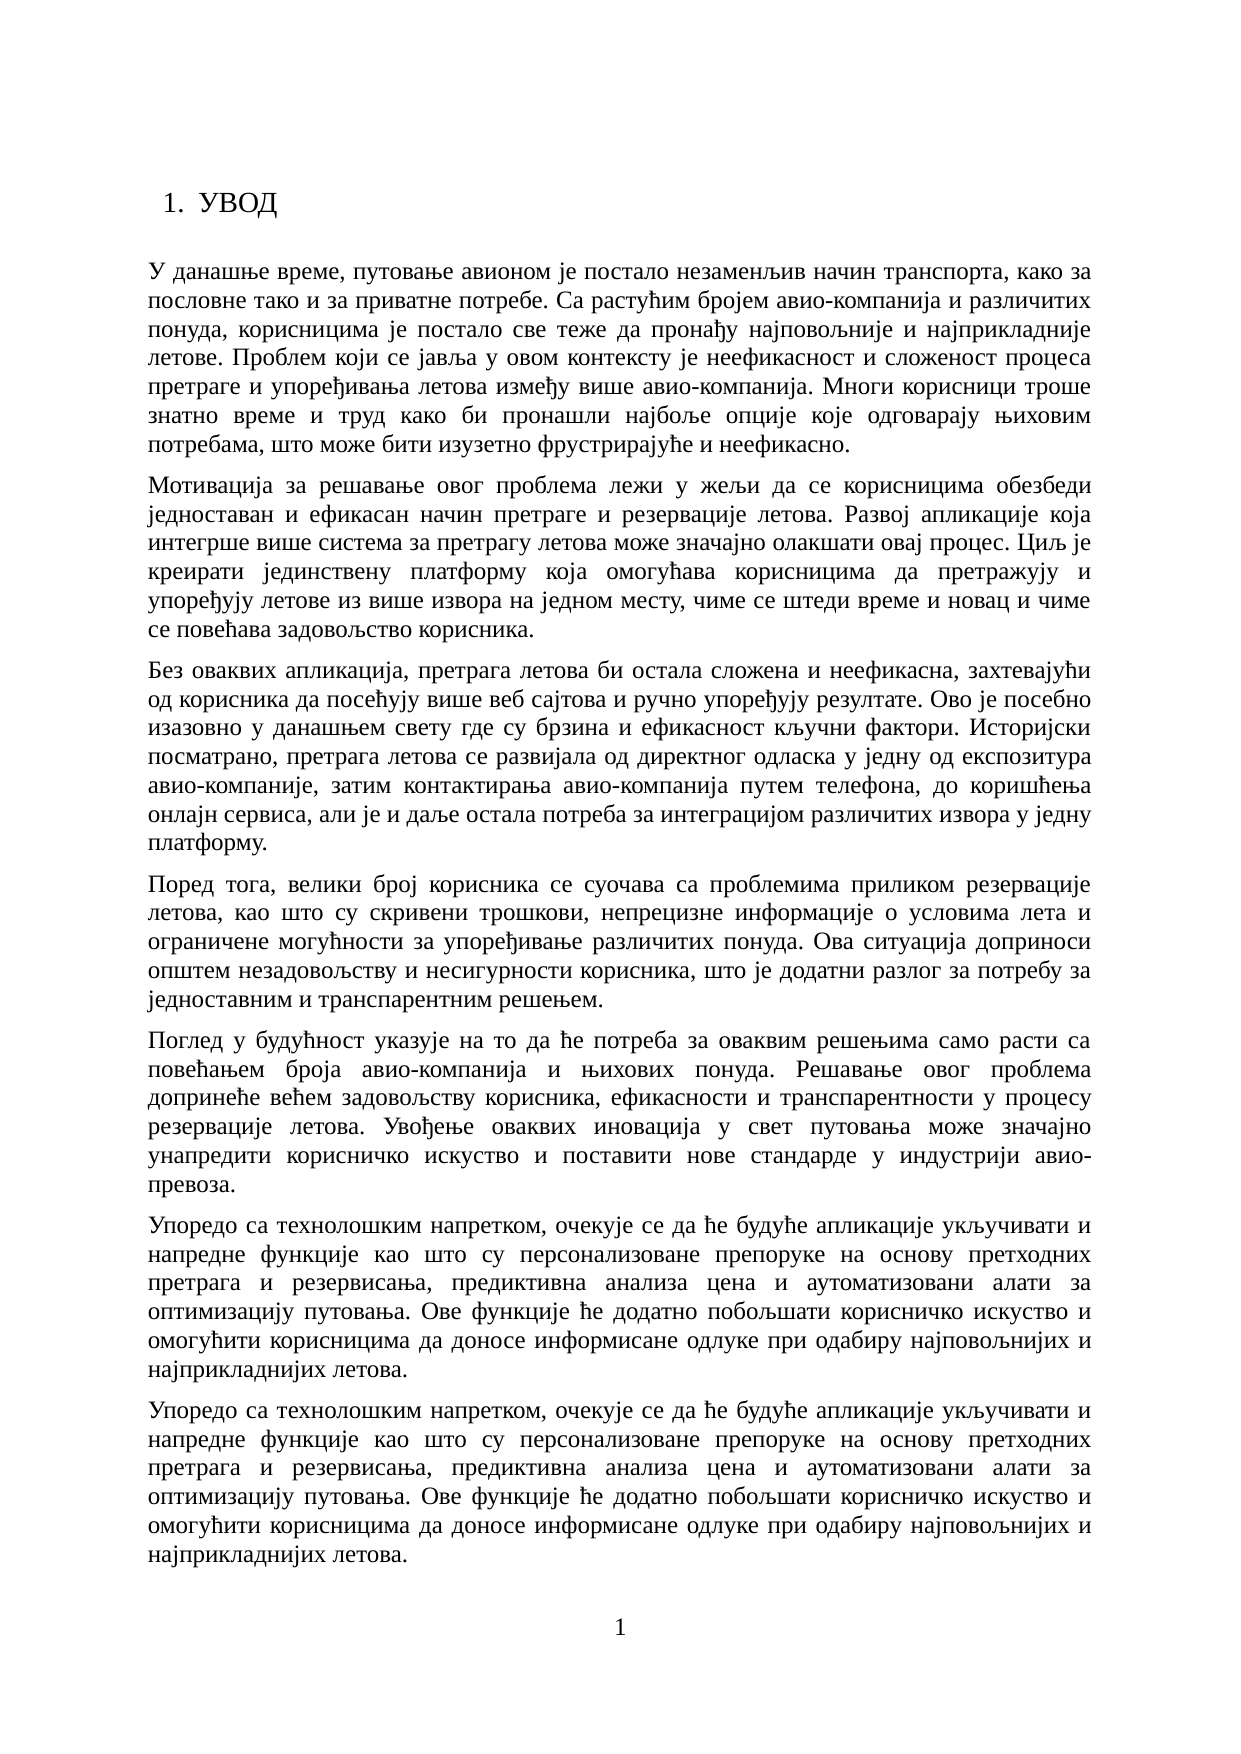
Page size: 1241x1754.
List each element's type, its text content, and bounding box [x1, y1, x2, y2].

text Поред тога, велики број корисника се суочава са проблемима приликом резервације летова, као што су скривени трошкови, непрецизне информације о условима лета и ограничене могућности за упоређивање различитих понуда. Ова ситуација доприноси општем незадовољству и несигурности корисника, што је додатни разлог за потребу за једноставним и транспарентним решењем. [148, 869, 1092, 1012]
text Без оваквих апликација, претрага летова би остала сложена и неефикасна, захтевајући од корисника да посећују више веб сајтова и ручно упоређују резултате. Ово је посебно изазовно у данашњем свету где су брзина и ефикасност кључни фактори. Историјски посматрано, претрага летова се развијала од директног одласка у једну од експозитура авио-компаније, затим контактирања авио-компанија путем телефона, до коришћења онлајн сервиса, али је и даље остала потреба за интеграцијом различитих извора у једну платформу. [148, 655, 1092, 856]
text Упоредо са технолошким напретком, очекује се да ће будуће апликације укључивати и напредне функције као што су персонализоване препоруке на основу претходних претрага и резервисања, предиктивна анализа цена и аутоматизовани алати за оптимизацију путовања. Ове функције ће додатно побољшати корисничко искуство и омогућити корисницима да доносе информисане одлуке при одабиру најповољнијих и најприкладнијих летова. [148, 1210, 1092, 1382]
subtitle УВОД [162, 185, 1078, 219]
text У данашње време, путовање авионом је постало незаменљив начин транспорта, како за пословне тако и за приватне потребе. Са растућим бројем авио-компанија и различитих понуда, корисницима је постало све теже да пронађу најповољније и најприкладније летове. Проблем који се јавља у овом контексту је неефикасност и сложеност процеса претраге и упоређивања летова између више авио-компанија. Многи корисници троше знатно време и труд како би пронашли најбоље опције које одговарају њиховим потребама, што може бити изузетно фрустрирајуће и неефикасно. [148, 256, 1092, 457]
text Поглед у будућност указује на то да ће потреба за оваквим решењима само расти са повећањем броја авио-компанија и њихових понуда. Решавање овог проблема допринеће већем задовољству корисника, ефикасности и транспарентности у процесу резервације летова. Увођење оваквих иновација у свет путовања може значајно унапредити корисничко искуство и поставити нове стандарде у индустрији авио-превоза. [148, 1025, 1092, 1197]
text Упоредо са технолошким напретком, очекује се да ће будуће апликације укључивати и напредне функције као што су персонализоване препоруке на основу претходних претрага и резервисања, предиктивна анализа цена и аутоматизовани алати за оптимизацију путовања. Ове функције ће додатно побољшати корисничко искуство и омогућити корисницима да доносе информисане одлуке при одабиру најповољнијих и најприкладнијих летова. [148, 1395, 1092, 1567]
text Мотивација за решавање овог проблема лежи у жељи да се корисницима обезбеди једноставан и ефикасан начин претраге и резервације летова. Развој апликације која интегрше више система за претрагу летова може значајно олакшати овај процес. Циљ је креирати јединствену платформу која омогућава корисницима да претражују и упоређују летове из више извора на једном месту, чиме се штеди време и новац и чиме се повећава задовољство корисника. [148, 470, 1092, 642]
